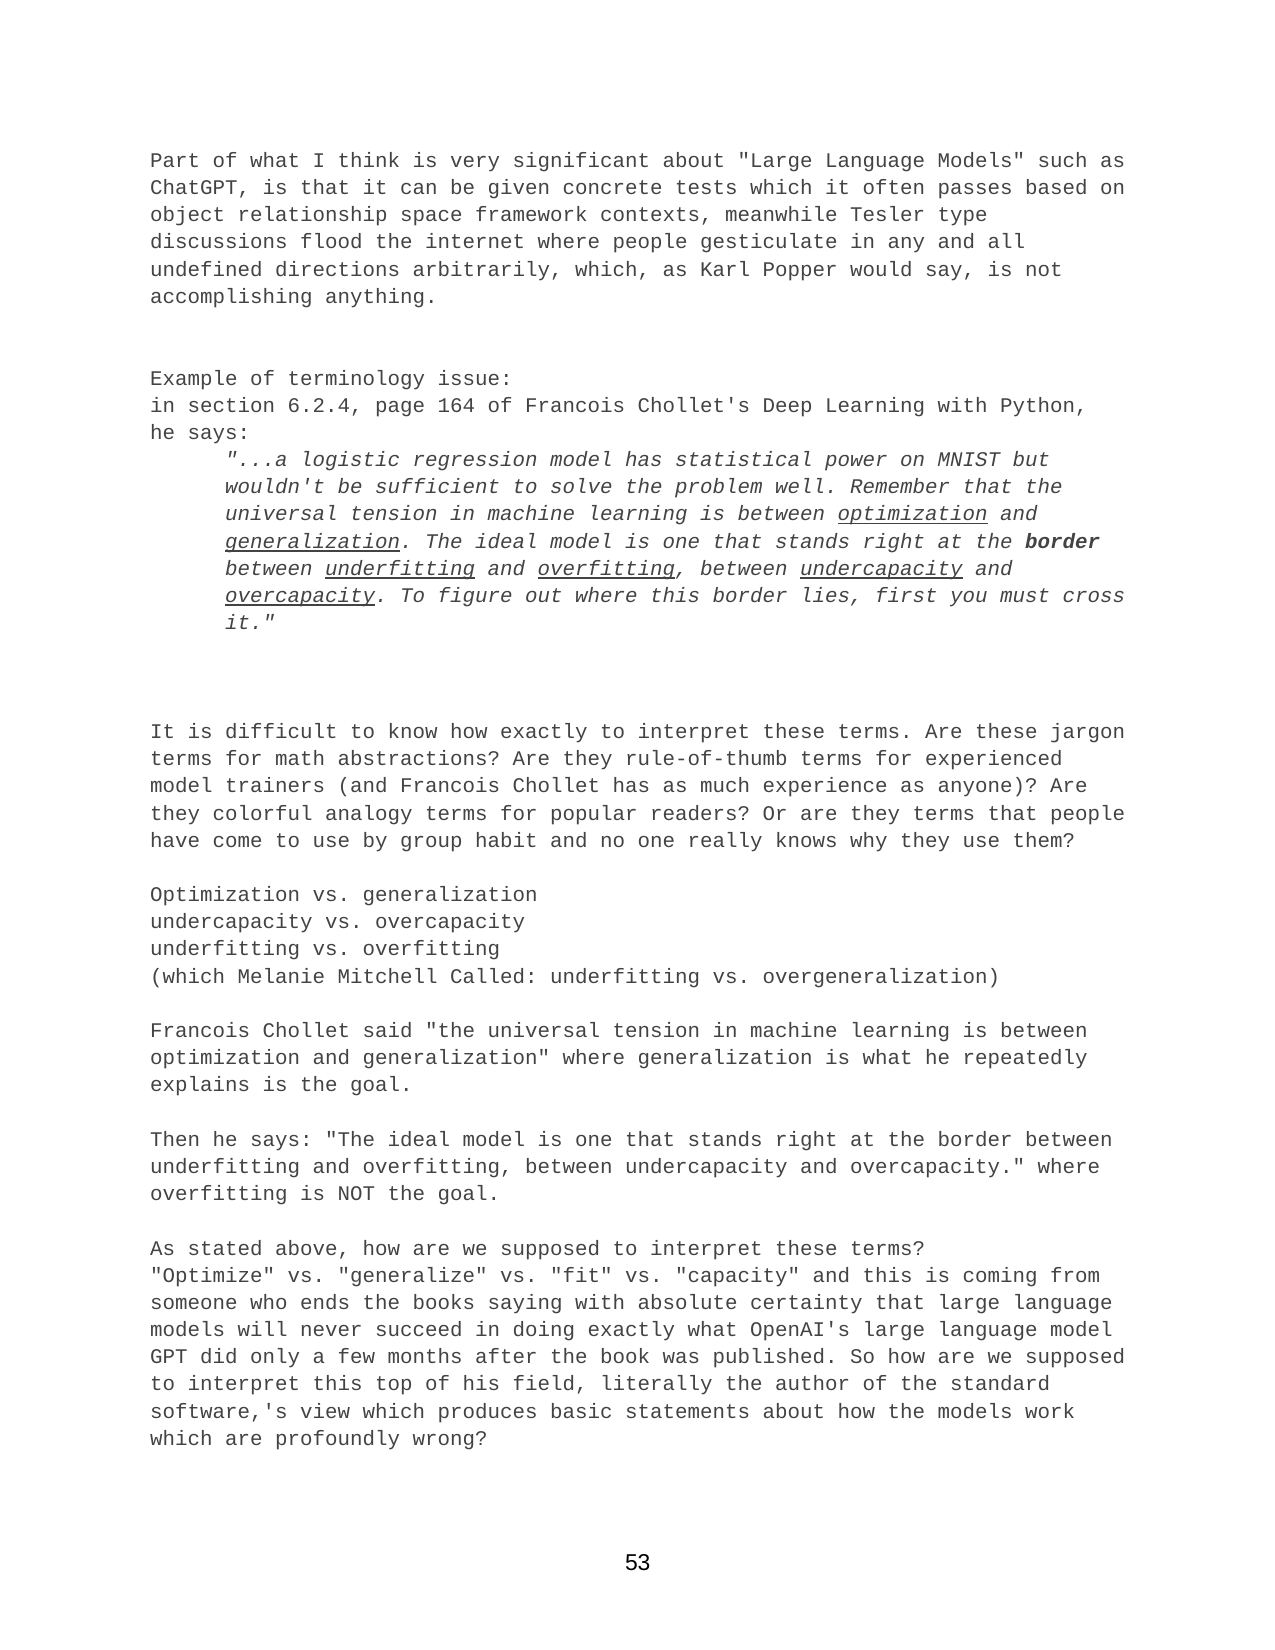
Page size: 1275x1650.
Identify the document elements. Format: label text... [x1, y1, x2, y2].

text Example of terminology issue: [150, 367, 1125, 391]
text underfitting vs. overfitting [150, 938, 1125, 962]
text Part of what I think is very significant about "Large Language Models" such as ChatGPT, is that it can be given concrete tests which it often passes based on object relationship space framework contexts, meanwhile Tesler type discussions flood the internet where people gesticulate in any and all undefined directions arbitrarily, which, as Karl Popper would say, is not accomplishing anything. [150, 150, 1125, 309]
text It is difficult to know how exactly to interpret these terms. Are these jargon terms for math abstractions? Are they rule-of-thumb terms for experienced model trainers (and Francois Chollet has as much experience as anyone)? Are they colorful analogy terms for popular readers? Or are they terms that people have come to use by group habit and no one really knows why they use them? [150, 721, 1125, 853]
text in section 6.2.4, page 164 of Francois Chollet's Deep Learning with Python, [150, 395, 1125, 418]
text "...a logistic regression model has statistical power on MNIST but wouldn't be sufficient to solve the problem well. Remember that the universal tension in machine learning is between optimization and generalization. The ideal model is one that stands right at the border between underfitting and overfitting, between undercapacity and overcapacity. To figure out where this border lies, first you must cross it." [225, 449, 1125, 636]
text undercapacity vs. overcapacity [150, 911, 1125, 935]
text Optimization vs. generalization [150, 884, 1125, 908]
text he says: [150, 422, 1125, 446]
text "Optimize" vs. "generalize" vs. "fit" vs. "capacity" and this is coming from someone who ends the books saying with absolute certainty that large language models will never succeed in doing exactly what OpenAI's large language model GPT did only a few months after the book was published. So how are we supposed to interpret this top of his field, literally the author of the standard software,'s view which produces basic statements about how the models work which are profoundly wrong? [150, 1265, 1125, 1451]
text (which Melanie Mitchell Called: underfitting vs. overgeneralization) [150, 966, 1125, 989]
text As stated above, how are we supposed to interpret these terms? [150, 1237, 1125, 1261]
text Then he says: "The ideal model is one that stands right at the border between underfitting and overfitting, between undercapacity and overcapacity." where overfitting is NOT the goal. [150, 1129, 1125, 1207]
text Francois Chollet said "the universal tension in machine learning is between optimization and generalization" where generalization is what he repeatedly explains is the goal. [150, 1020, 1125, 1098]
